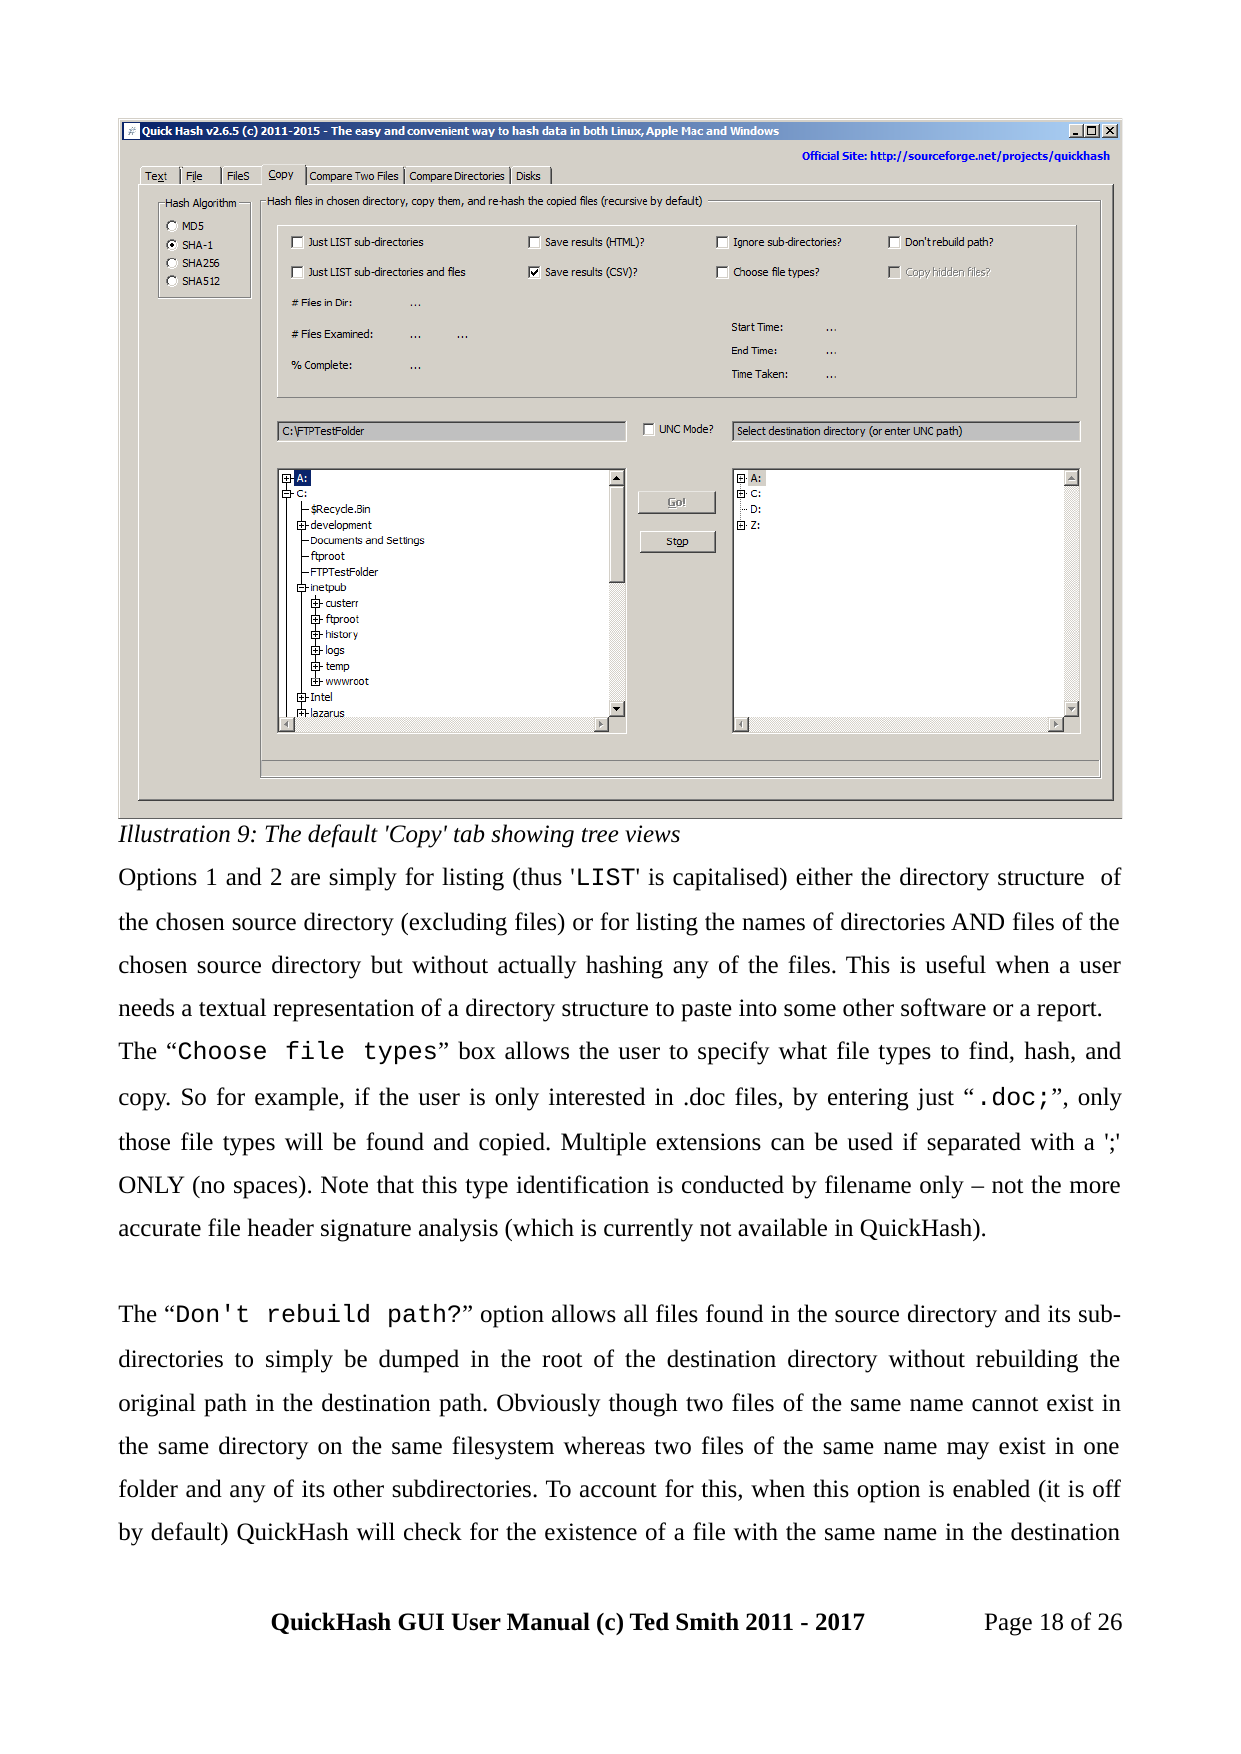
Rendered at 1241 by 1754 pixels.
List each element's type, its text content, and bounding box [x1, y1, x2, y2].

text The “Choose file types” box allows the user to specify what file types to find, hash, and copy. So for example, if the user is only interested in .doc files, by entering just “.doc;”, only those file types will be found and copied. Multiple extensions can be used if separated with a ';' ONLY (no spaces). Note that this type identification is conducted by filename only – not the more accurate file header signature analysis (which is currently not available in QuickHash). [118, 1036, 1122, 1242]
picture [118, 118, 1123, 819]
text Illustration 9: The default 'Copy' tab showing tree views [118, 819, 1122, 847]
text Options 1 and 2 are simply for listing (thus 'LIST' is capitalised) either the directory structure of the chosen source directory (excluding files) or for listing the names of directories AND files of the chosen source directory but without actually hashing any of the files. This is useful when a user needs a textual representation of a directory structure to paste into some other software or a report. [118, 847, 1122, 1022]
text The “Don't rebuild path?” option allows all files found in the source directory and its sub-directories to simply be dumped in the root of the destination directory without rebuilding the original path in the destination path. Obviously though two files of the same name cannot exist in the same directory on the same filesystem whereas two files of the same name may exist in one folder and any of its other subdirectories. To account for this, when this option is enabled (it is off by default) QuickHash will check for the existence of a file with the same name in the destination [118, 1299, 1122, 1546]
